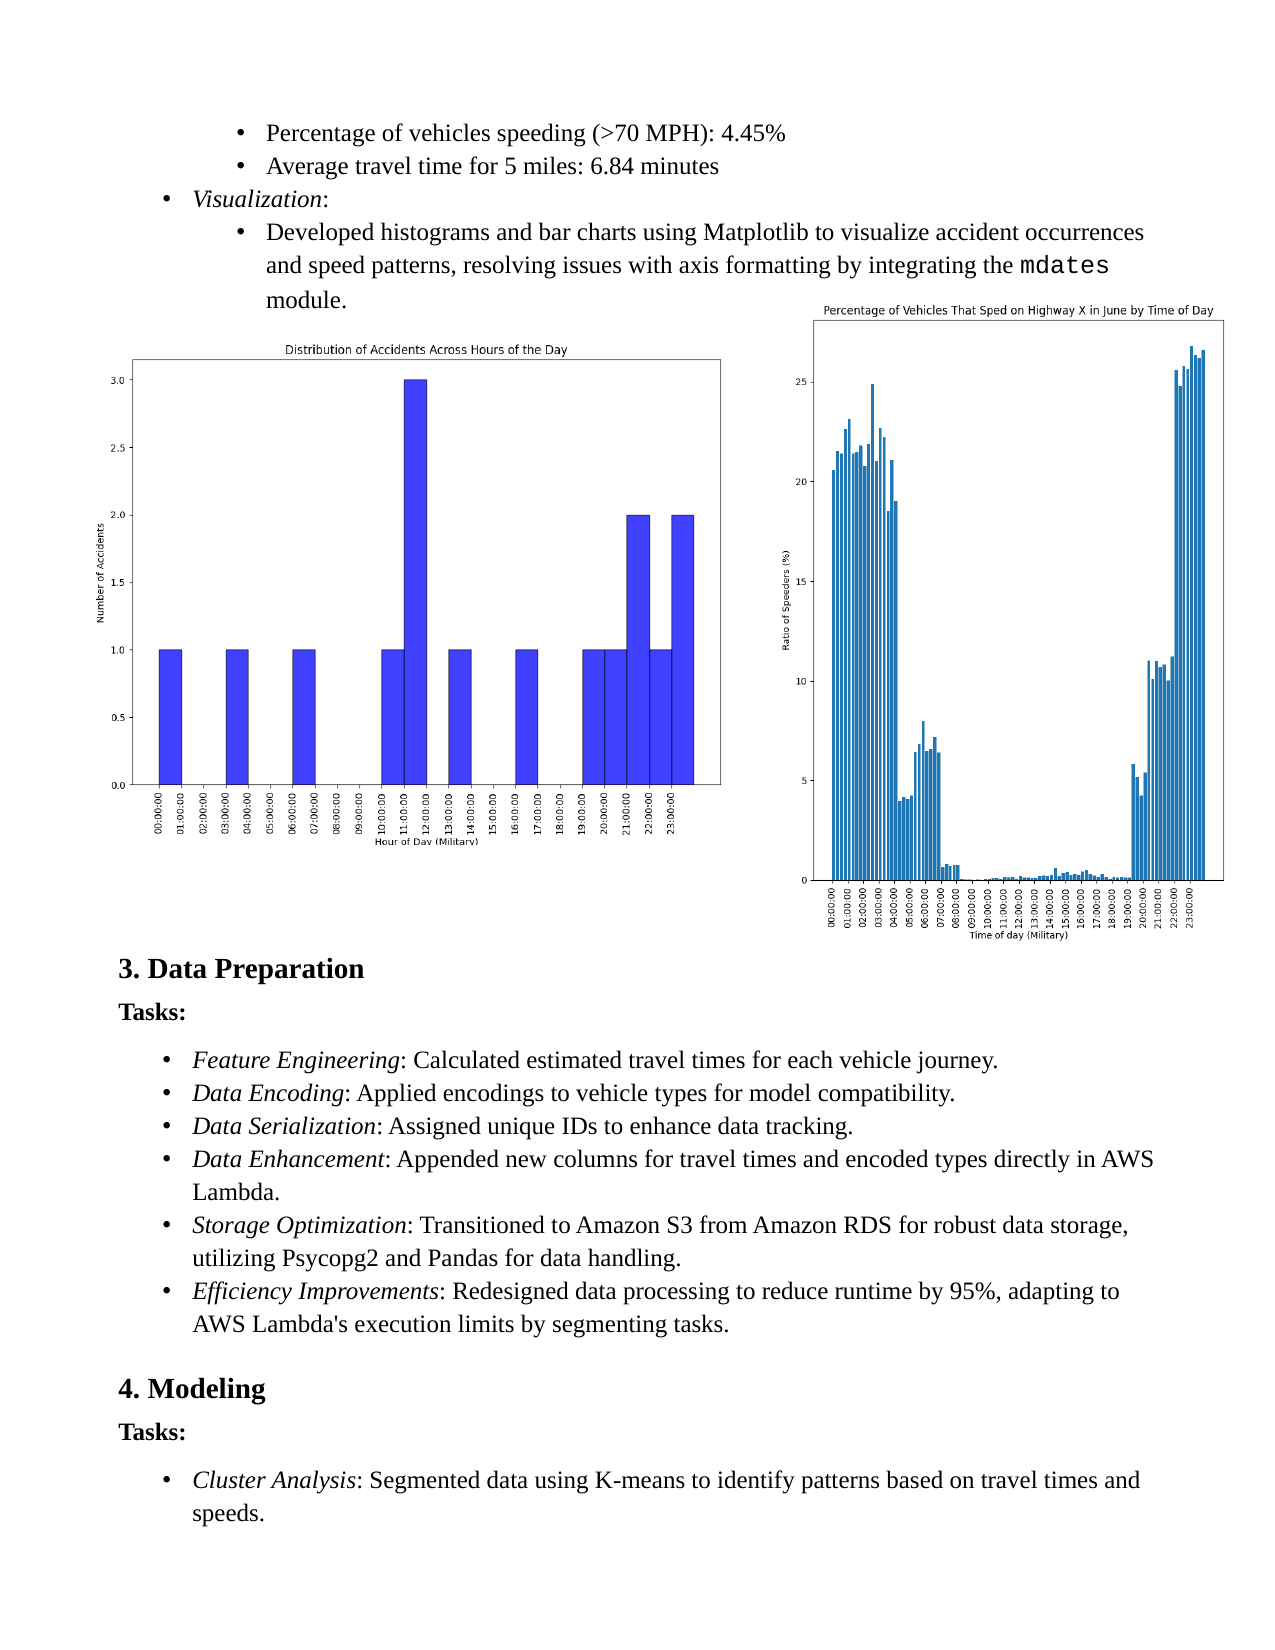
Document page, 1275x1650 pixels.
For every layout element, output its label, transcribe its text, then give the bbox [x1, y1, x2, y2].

list Data Enhancement: Appended new columns for travel times and encoded types directly in AWS Lambda. [162, 1144, 1157, 1206]
list Efficiency Improvements: Redesigned data processing to reduce runtime by 95%, adapting to AWS Lambda's execution limits by segmenting tasks. [162, 1276, 1157, 1338]
subtitle 4. Modeling [118, 1371, 1157, 1405]
subtitle 3. Data Preparation [118, 951, 1157, 985]
list Data Serialization: Assigned unique IDs to enhance data tracking. [162, 1111, 1157, 1140]
text Tasks: [118, 1417, 1157, 1446]
list Data Encoding: Applied encodings to vehicle types for model compatibility. [162, 1078, 1157, 1107]
list Feature Engineering: Calculated estimated travel times for each vehicle journey. [162, 1045, 1157, 1074]
list Cluster Analysis: Segmented data using K-means to identify patterns based on travel times and speeds. [162, 1465, 1157, 1527]
list Developed histograms and bar charts using Matplotlib to visualize accident occurrences and speed patterns, resolving issues with axis formatting by integrating the mdates module. [236, 217, 1157, 314]
text Tasks: [118, 997, 1157, 1026]
picture [88, 339, 725, 842]
list Percentage of vehicles speeding (>70 MPH): 4.45% [236, 118, 1157, 147]
picture [747, 301, 1233, 941]
list Visualization: [162, 184, 1157, 213]
list Storage Optimization: Transitioned to Amazon S3 from Amazon RDS for robust data storage, utilizing Psycopg2 and Pandas for data handling. [162, 1210, 1157, 1272]
list Average travel time for 5 miles: 6.84 minutes [236, 151, 1157, 180]
